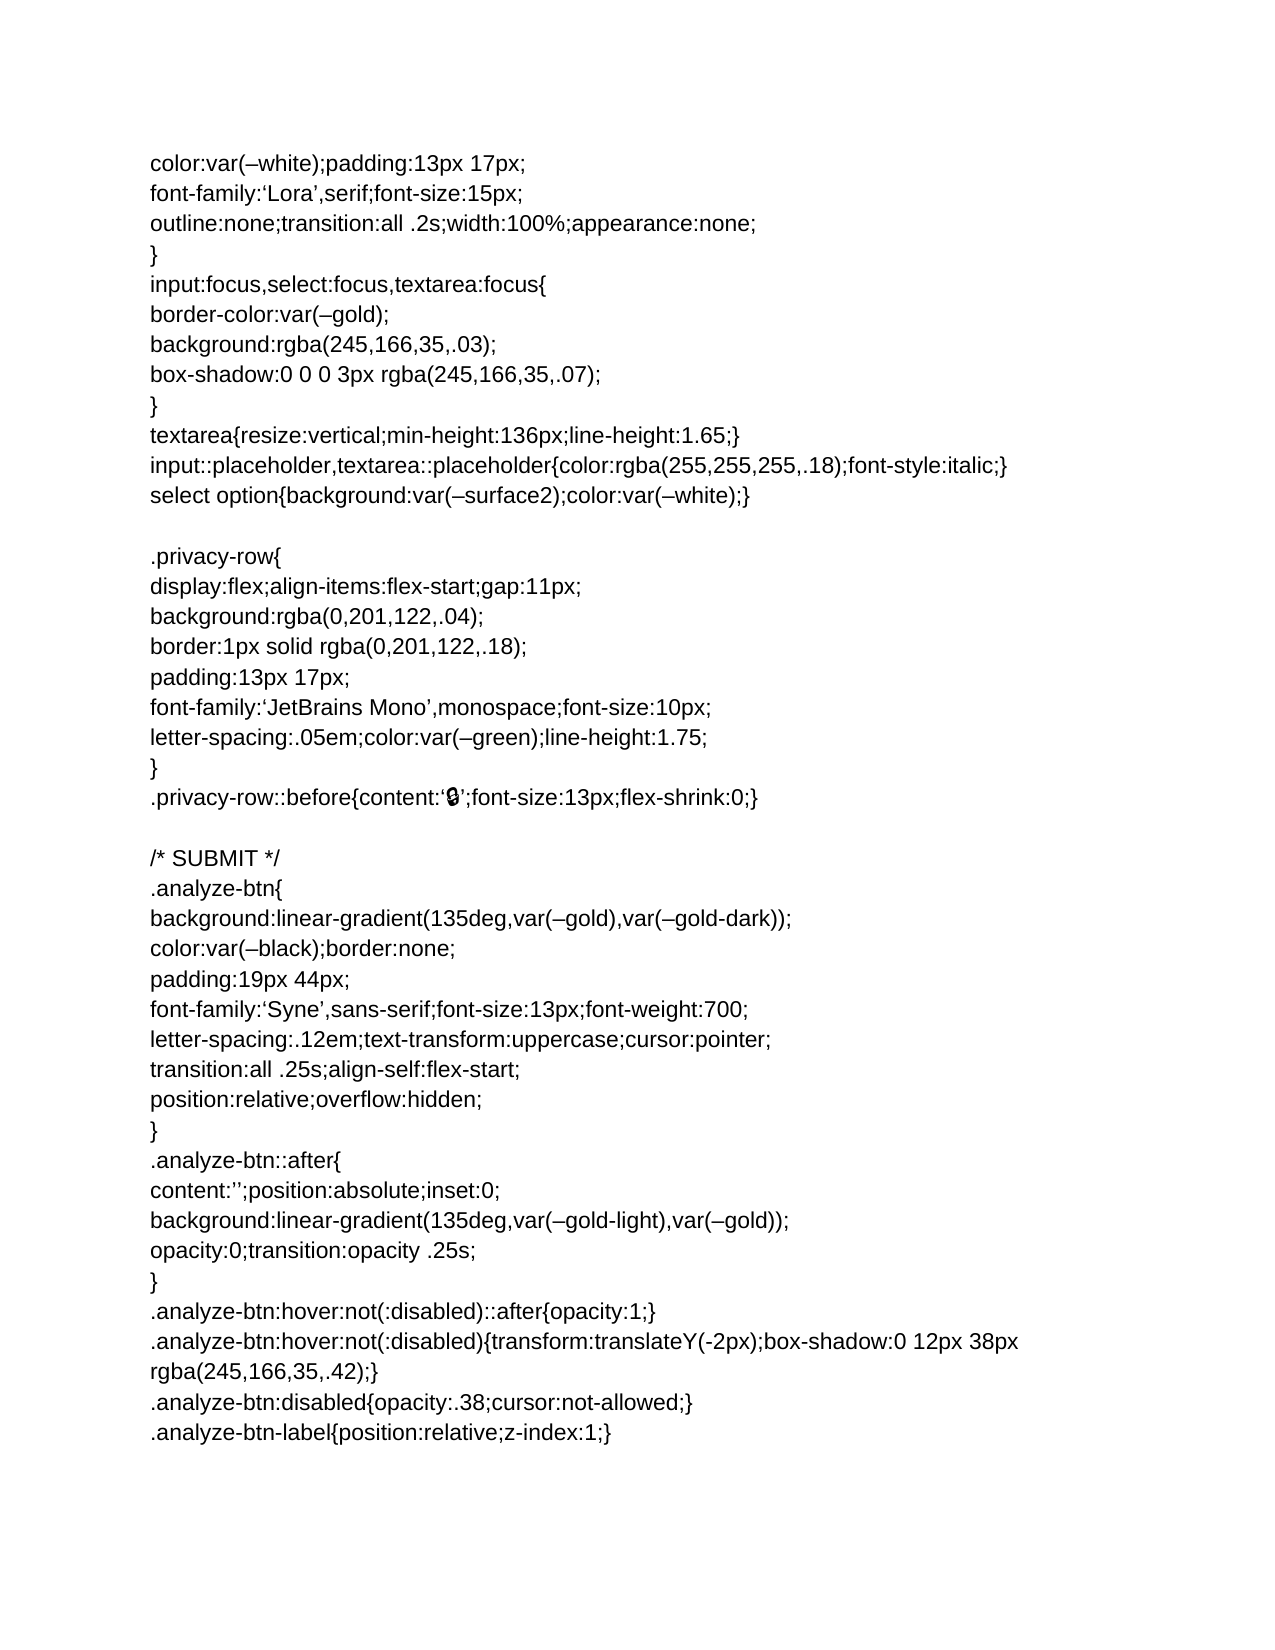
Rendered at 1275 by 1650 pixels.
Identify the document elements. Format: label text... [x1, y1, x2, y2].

text input::placeholder,textarea::placeholder{color:rgba(255,255,255,.18);font-style:italic;} [150, 452, 1125, 478]
text outline:none;transition:all .2s;width:100%;appearance:none; [150, 210, 1125, 237]
text .analyze-btn{ [150, 875, 1125, 901]
text select option{background:var(–surface2);color:var(–white);} [150, 482, 1125, 509]
text background:rgba(0,201,122,.04); [150, 603, 1125, 629]
text .analyze-btn::after{ [150, 1147, 1125, 1173]
text border-color:var(–gold); [150, 301, 1125, 327]
text font-family:‘JetBrains Mono’,monospace;font-size:10px; [150, 694, 1125, 720]
text textarea{resize:vertical;min-height:136px;line-height:1.65;} [150, 422, 1125, 448]
text .analyze-btn-label{position:relative;z-index:1;} [150, 1419, 1125, 1445]
text .privacy-row::before{content:‘🔒’;font-size:13px;flex-shrink:0;} [150, 784, 1125, 811]
text position:relative;overflow:hidden; [150, 1086, 1125, 1113]
text .analyze-btn:hover:not(:disabled)::after{opacity:1;} [150, 1298, 1125, 1324]
text background:rgba(245,166,35,.03); [150, 331, 1125, 358]
text transition:all .25s;align-self:flex-start; [150, 1056, 1125, 1083]
text letter-spacing:.12em;text-transform:uppercase;cursor:pointer; [150, 1026, 1125, 1052]
text color:var(–black);border:none; [150, 935, 1125, 962]
text .analyze-btn:hover:not(:disabled){transform:translateY(-2px);box-shadow:0 12px 38px rgba(245,166,35,.42);} [150, 1328, 1125, 1385]
text padding:19px 44px; [150, 966, 1125, 992]
text background:linear-gradient(135deg,var(–gold),var(–gold-dark)); [150, 905, 1125, 932]
text background:linear-gradient(135deg,var(–gold-light),var(–gold)); [150, 1207, 1125, 1234]
text font-family:‘Syne’,sans-serif;font-size:13px;font-weight:700; [150, 996, 1125, 1022]
text color:var(–white);padding:13px 17px; [150, 150, 1125, 176]
text display:flex;align-items:flex-start;gap:11px; [150, 573, 1125, 599]
text } [150, 754, 1125, 781]
text } [150, 392, 1125, 418]
text } [150, 1268, 1125, 1294]
text } [150, 1117, 1125, 1143]
text content:’’;position:absolute;inset:0; [150, 1177, 1125, 1203]
text font-family:‘Lora’,serif;font-size:15px; [150, 180, 1125, 207]
text letter-spacing:.05em;color:var(–green);line-height:1.75; [150, 724, 1125, 750]
text opacity:0;transition:opacity .25s; [150, 1237, 1125, 1264]
text box-shadow:0 0 0 3px rgba(245,166,35,.07); [150, 361, 1125, 388]
text } [150, 241, 1125, 267]
text .privacy-row{ [150, 543, 1125, 569]
text border:1px solid rgba(0,201,122,.18); [150, 633, 1125, 660]
text input:focus,select:focus,textarea:focus{ [150, 271, 1125, 297]
text padding:13px 17px; [150, 663, 1125, 690]
text .analyze-btn:disabled{opacity:.38;cursor:not-allowed;} [150, 1388, 1125, 1415]
text /* SUBMIT */ [150, 845, 1125, 871]
